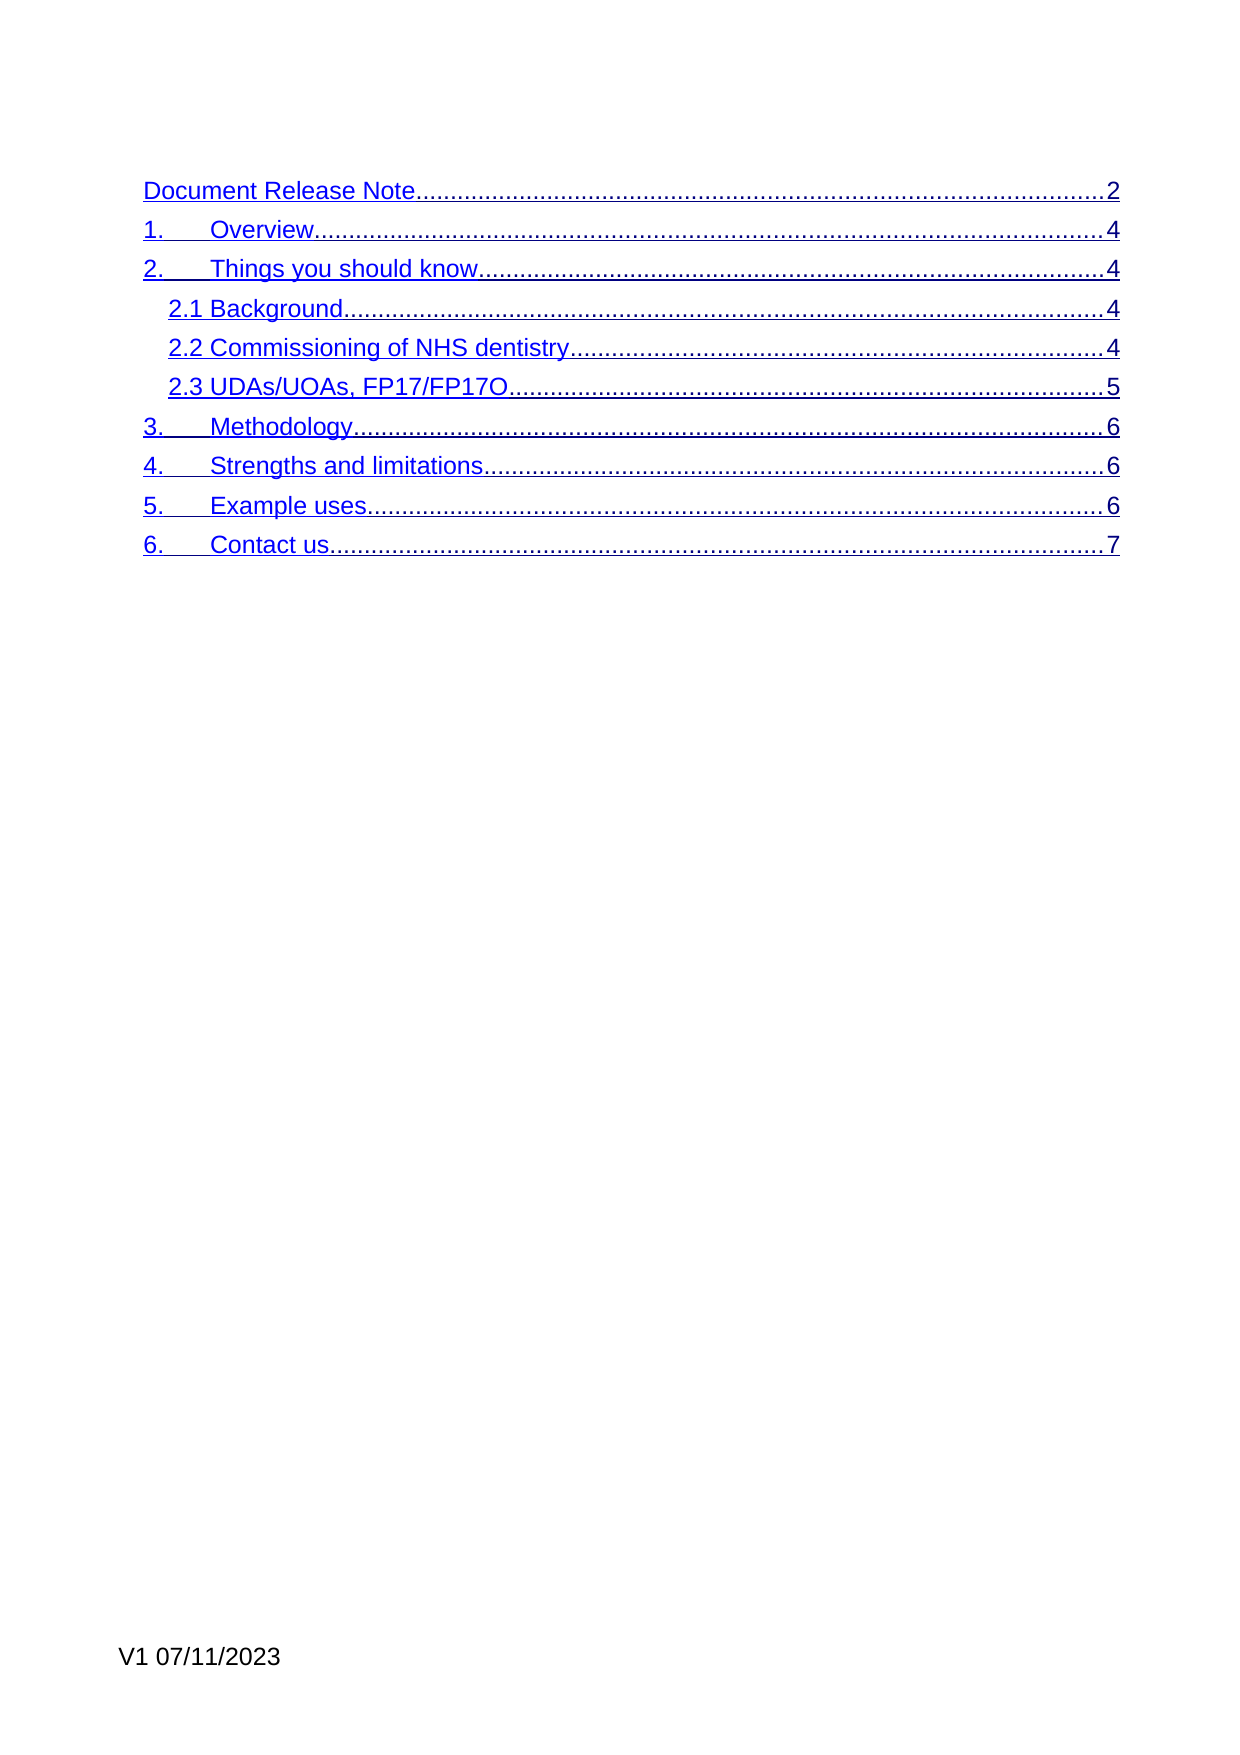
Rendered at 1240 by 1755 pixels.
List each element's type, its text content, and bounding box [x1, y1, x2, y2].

text 3. Methodology 6 [143, 411, 1121, 441]
text 1. Overview 4 [143, 215, 1121, 244]
text 2.3 UDAs/UOAs, FP17/FP17O 5 [168, 372, 1121, 401]
text 2. Things you should know 4 [143, 254, 1121, 283]
text 2.2 Commissioning of NHS dentistry 4 [168, 333, 1121, 362]
text 5. Example uses 6 [143, 491, 1121, 520]
text 4. Strengths and limitations 6 [143, 451, 1121, 480]
text 2.1 Background 4 [168, 294, 1121, 323]
text Document Release Note 2 [143, 176, 1121, 204]
text 6. Contact us 7 [143, 530, 1121, 559]
